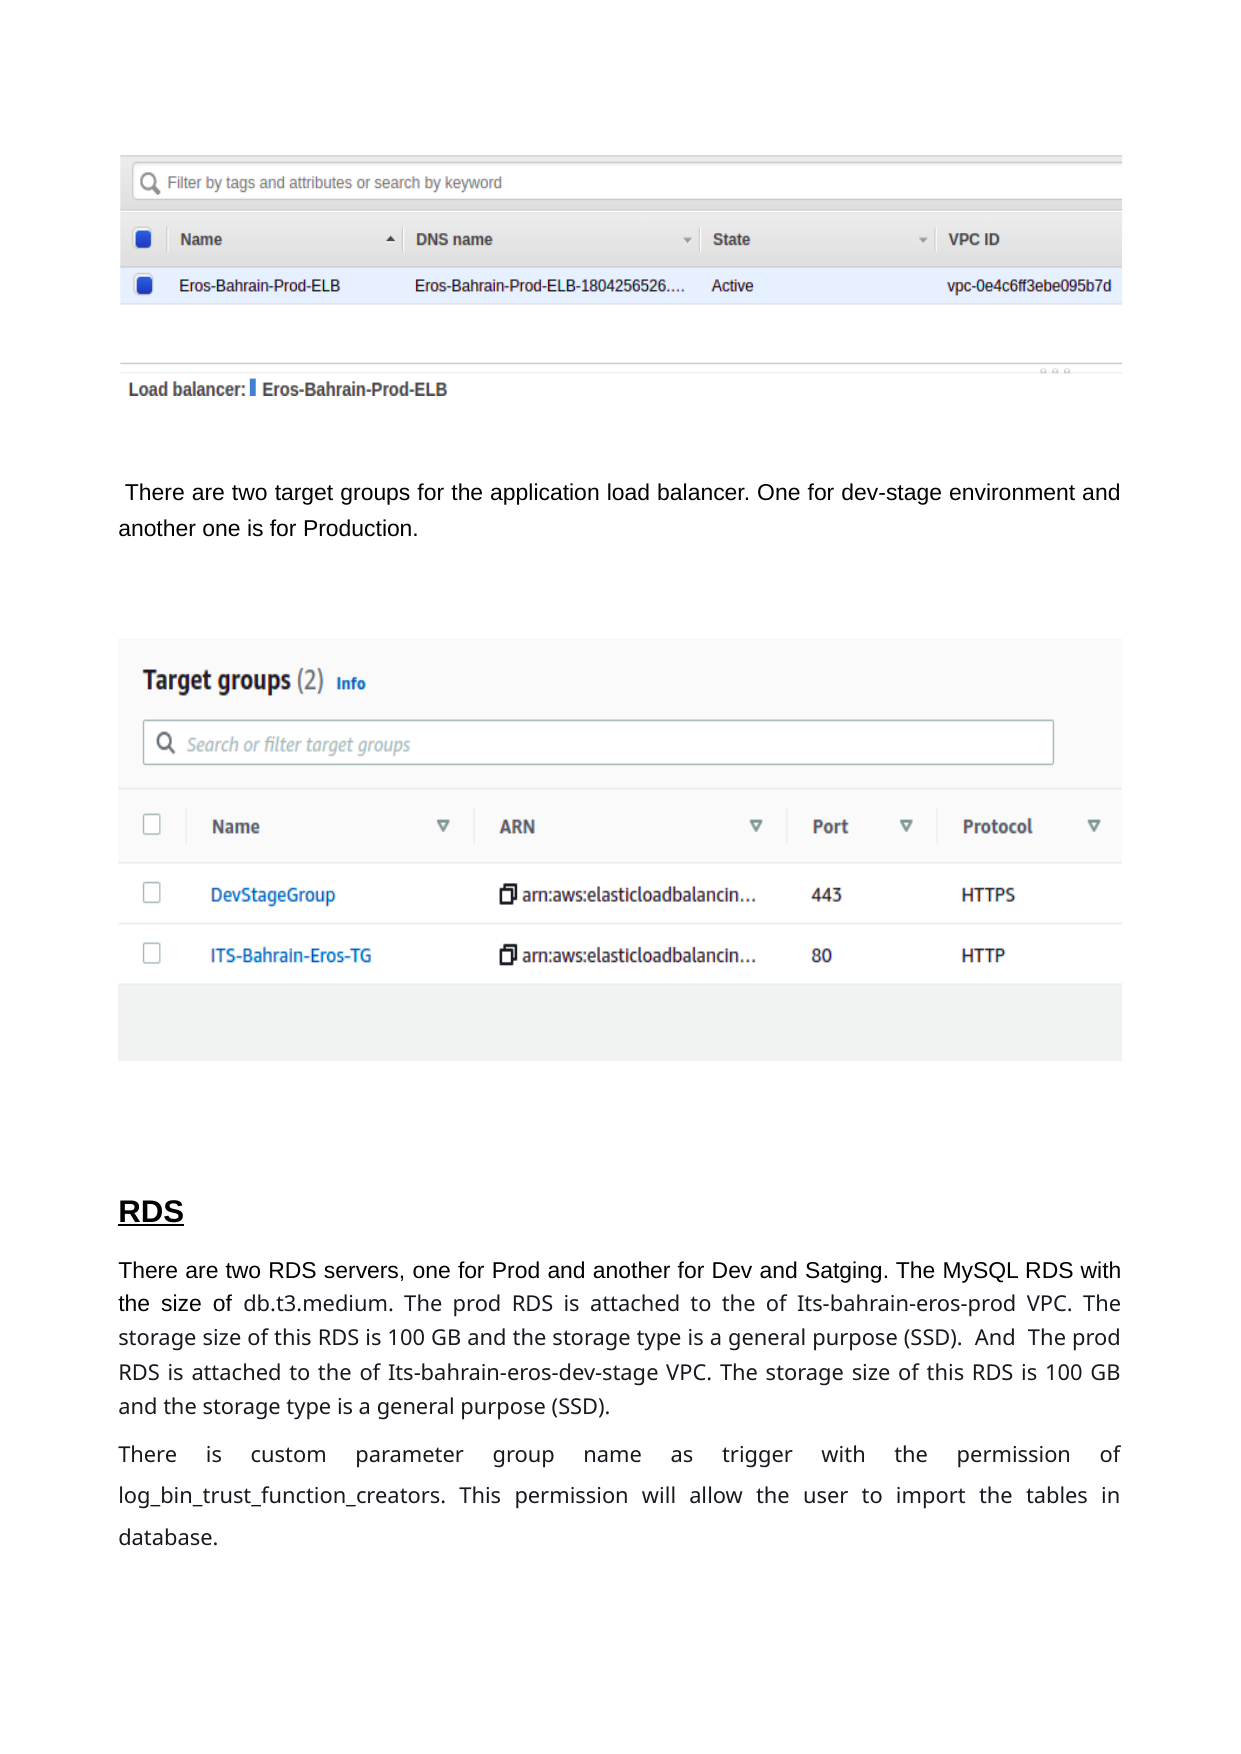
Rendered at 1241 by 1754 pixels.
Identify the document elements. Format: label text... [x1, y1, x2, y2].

picture [118, 638, 1123, 1061]
text There are two RDS servers, one for Prod and another for Dev and Satging. The MySQL RDS with the size of db.t3.medium. The prod RDS is attached to the of Its-bahrain-eros-prod VPC. The storage size of this RDS is 100 GB and the storage type is a general purpose (SSD). And The prod RDS is attached to the of Its-bahrain-eros-dev-stage VPC. The storage size of this RDS is 100 GB and the storage type is a general purpose (SSD). [118, 1257, 1122, 1421]
text RDS [118, 1193, 1122, 1229]
text There is custom parameter group name as trigger with the permission of log_bin_trust_function_creators. This permission will allow the user to import the tables in database. [118, 1439, 1122, 1551]
picture [118, 154, 1123, 396]
text There are two target groups for the application load balancer. One for dev-stage environment and another one is for Production. [118, 479, 1122, 541]
